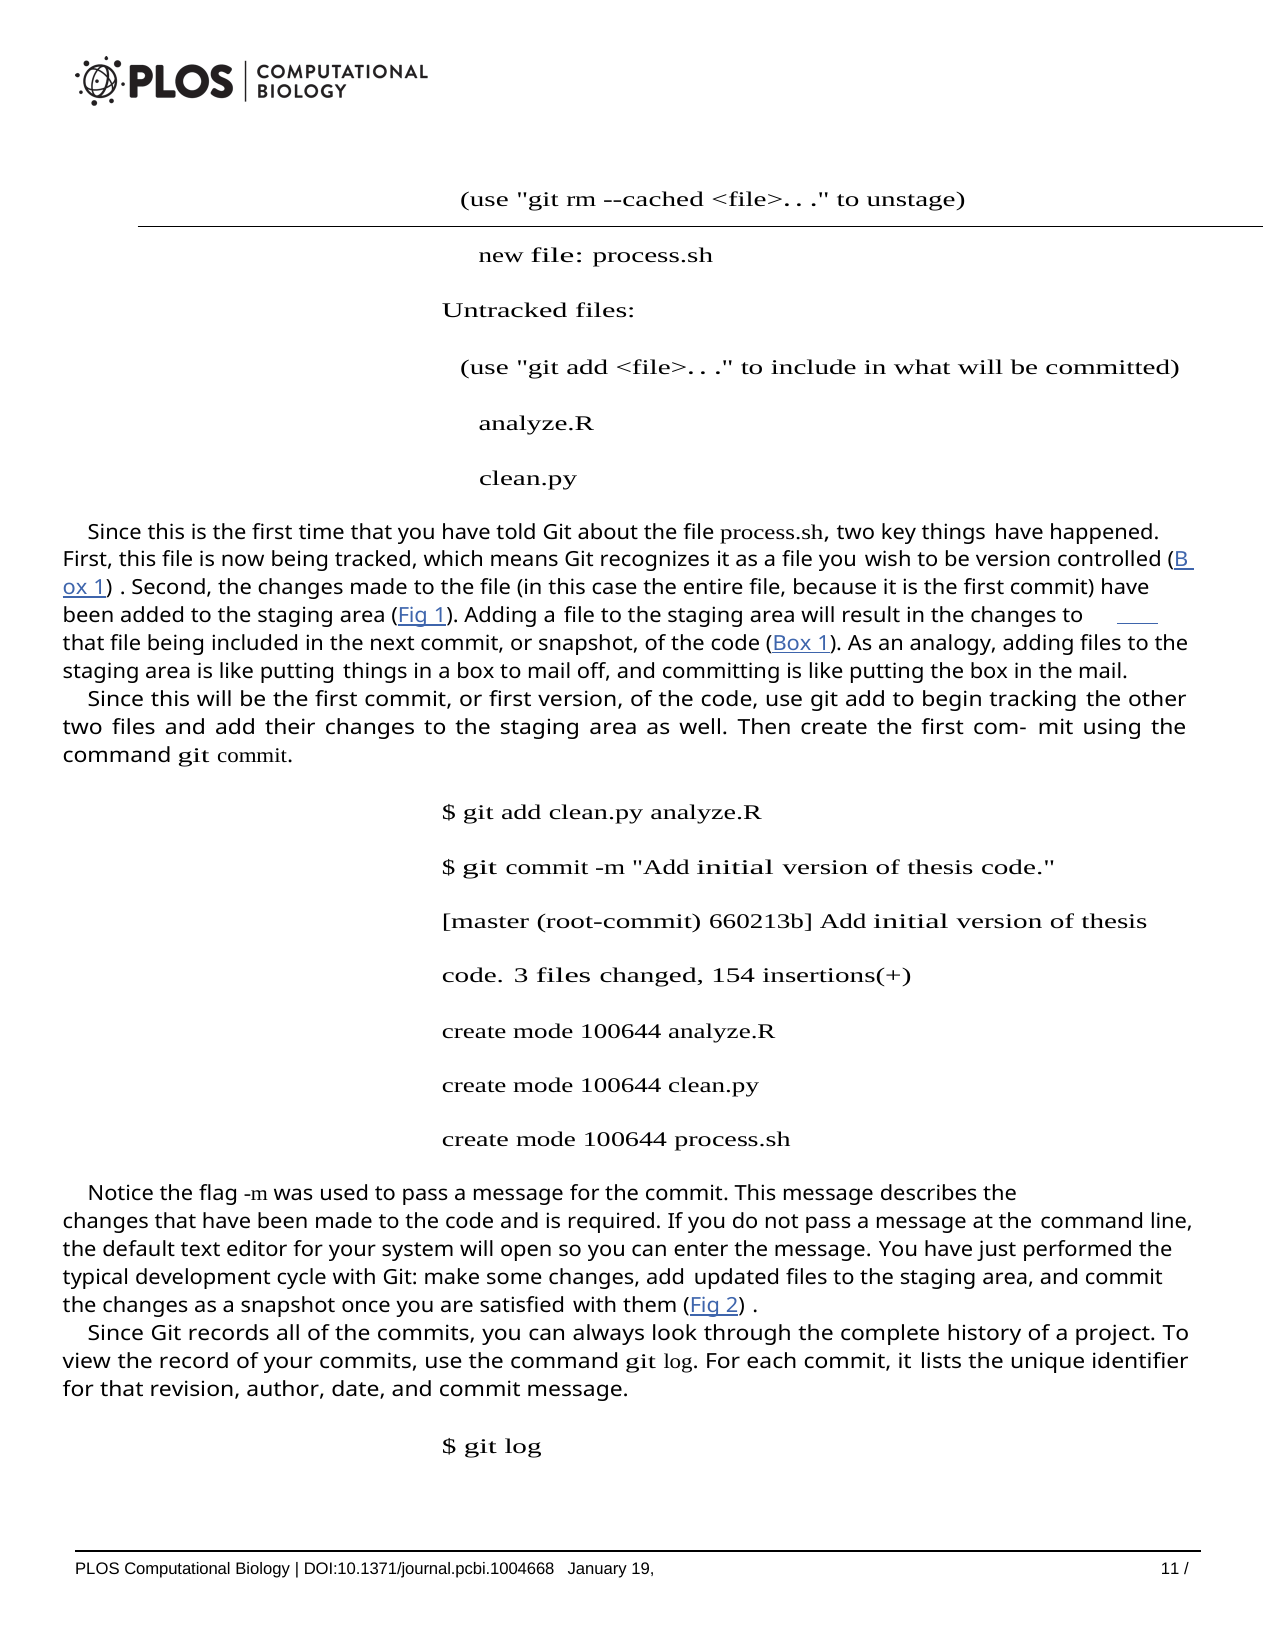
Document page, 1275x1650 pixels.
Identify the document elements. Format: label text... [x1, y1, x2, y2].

text $ git log [442, 1434, 1212, 1458]
text Since this is the first time that you have told Git about the file process.sh, two key things have happened. First, this file is now being tracked, which means Git recognizes it as a file you wish to be version controlled (B ox 1) . Second, the changes made to the file (in this case the entire file, because it is the first commit) have been added to the staging area (Fig 1). Adding a file to the staging area will result in the changes to that file being included in the next commit, or snapshot, of the code (Box 1). As an analogy, adding files to the staging area is like putting things in a box to mail off, and committing is like putting the box in the mail. [62, 517, 1198, 684]
text (use "git rm --cached <file>.. ." to unstage) [460, 184, 987, 226]
text $ git add clean.py analyze.R [442, 800, 1212, 824]
text [master (root-commit) 660213b] Add initial version of thesis code. 3 files changed, 154 insertions(+) [442, 909, 1199, 987]
text Since Git records all of the commits, you can always look through the complete history of a project. To view the record of your commits, use the command git log. For each commit, it lists the unique identifier for that revision, author, date, and commit message. [62, 1319, 1189, 1402]
text create mode 100644 analyze.R create mode 100644 clean.py create mode 100644 process.sh [442, 1019, 816, 1151]
text Notice the flag -m was used to pass a message for the commit. This message describes the [62, 1181, 1212, 1206]
text changes that have been made to the code and is required. If you do not pass a message at the command line, the default text editor for your system will open so you can enter the message. You have just performed the typical development cycle with Git: make some changes, add updated files to the staging area, and commit the changes as a snapshot once you are satisfied with them (Fig 2) . [62, 1206, 1199, 1318]
text Since this will be the first commit, or first version, of the code, use git add to begin tracking the other two files and add their changes to the staging area as well. Then create the first com- mit using the command git commit. [62, 684, 1188, 769]
text Untracked files: [442, 298, 1212, 322]
text (use "git add <file>.. ." to include in what will be committed) analyze.R [460, 352, 1199, 435]
text new file: process.sh [460, 227, 987, 267]
text clean.py [378, 466, 678, 490]
text $ git commit -m "Add initial version of thesis code." [442, 855, 1212, 879]
